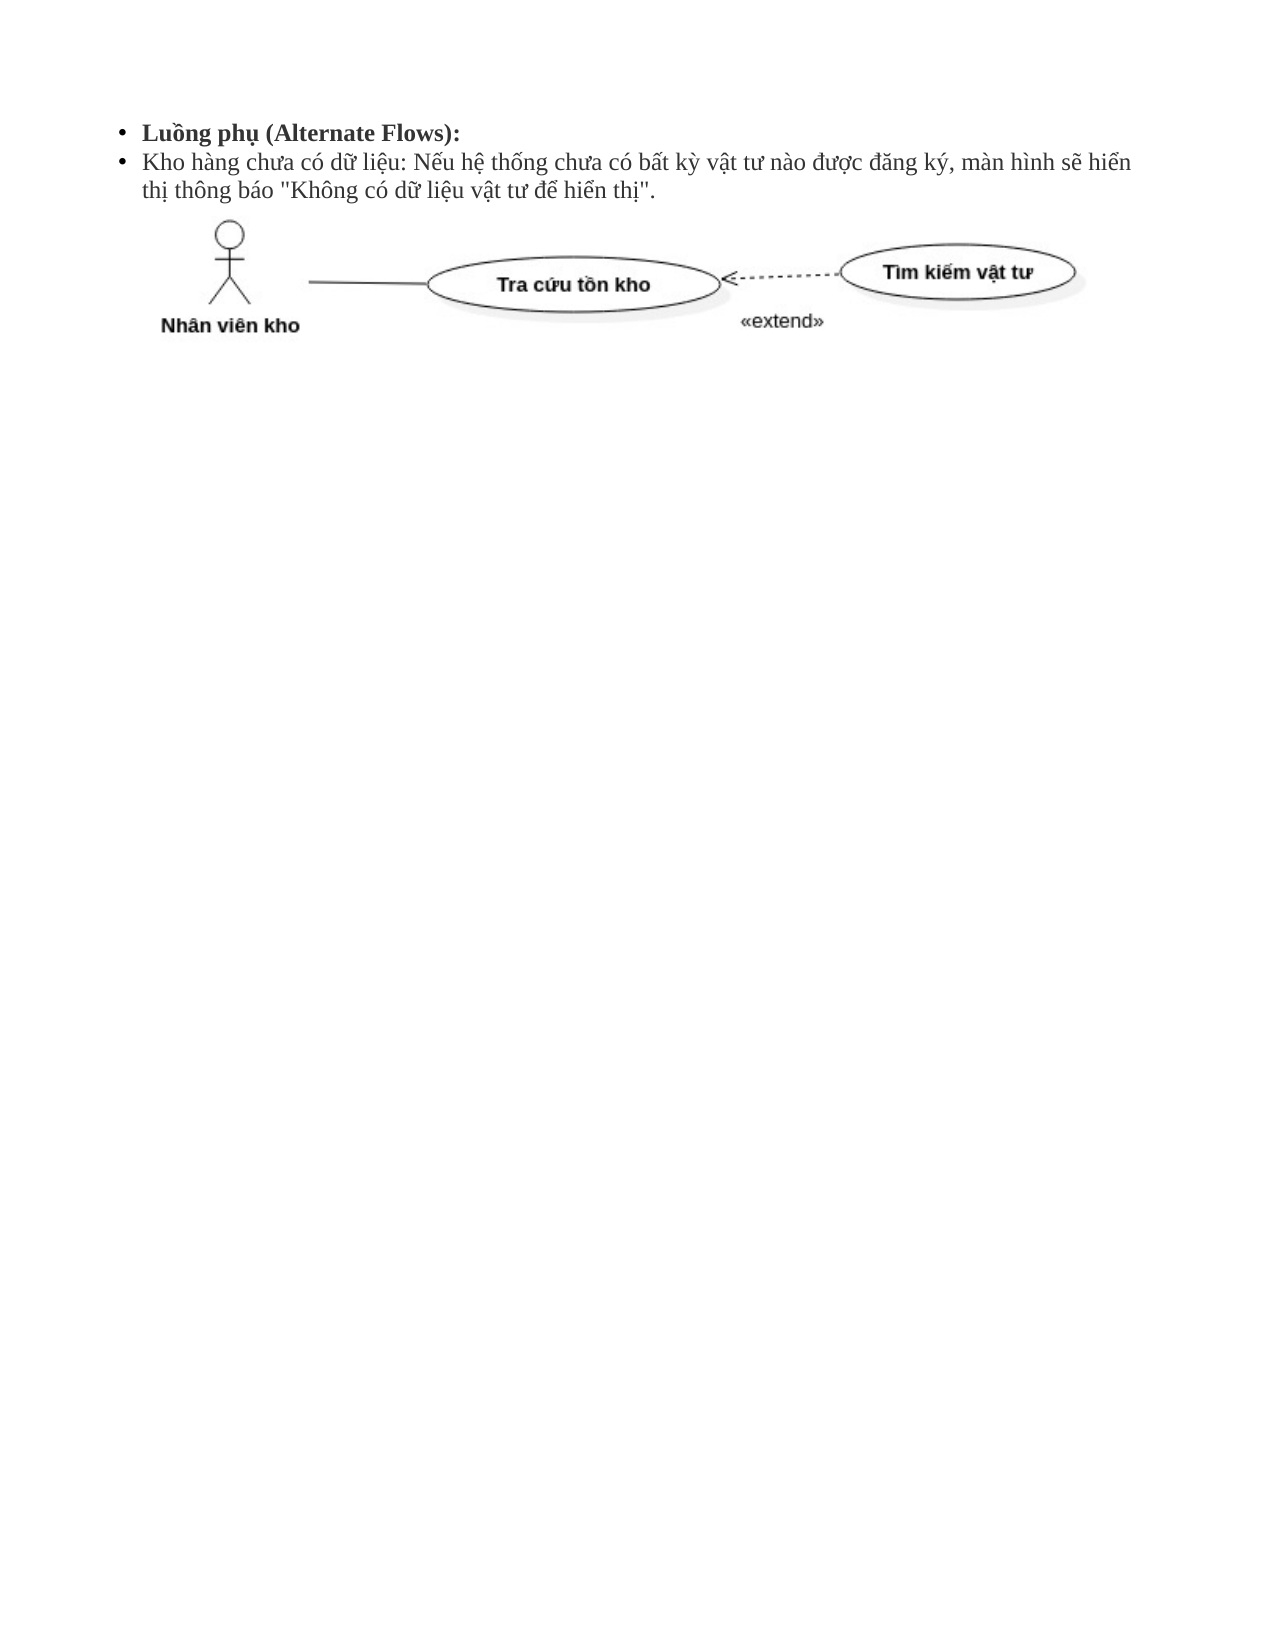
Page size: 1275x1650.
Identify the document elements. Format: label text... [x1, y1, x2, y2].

list Kho hàng chưa có dữ liệu: Nếu hệ thống chưa có bất kỳ vật tư nào được đăng ký, màn hình sẽ hiển thị thông báo "Không có dữ liệu vật tư để hiển thị". [118, 147, 1157, 204]
list Luồng phụ (Alternate Flows): [118, 118, 1157, 147]
picture [137, 204, 1138, 408]
